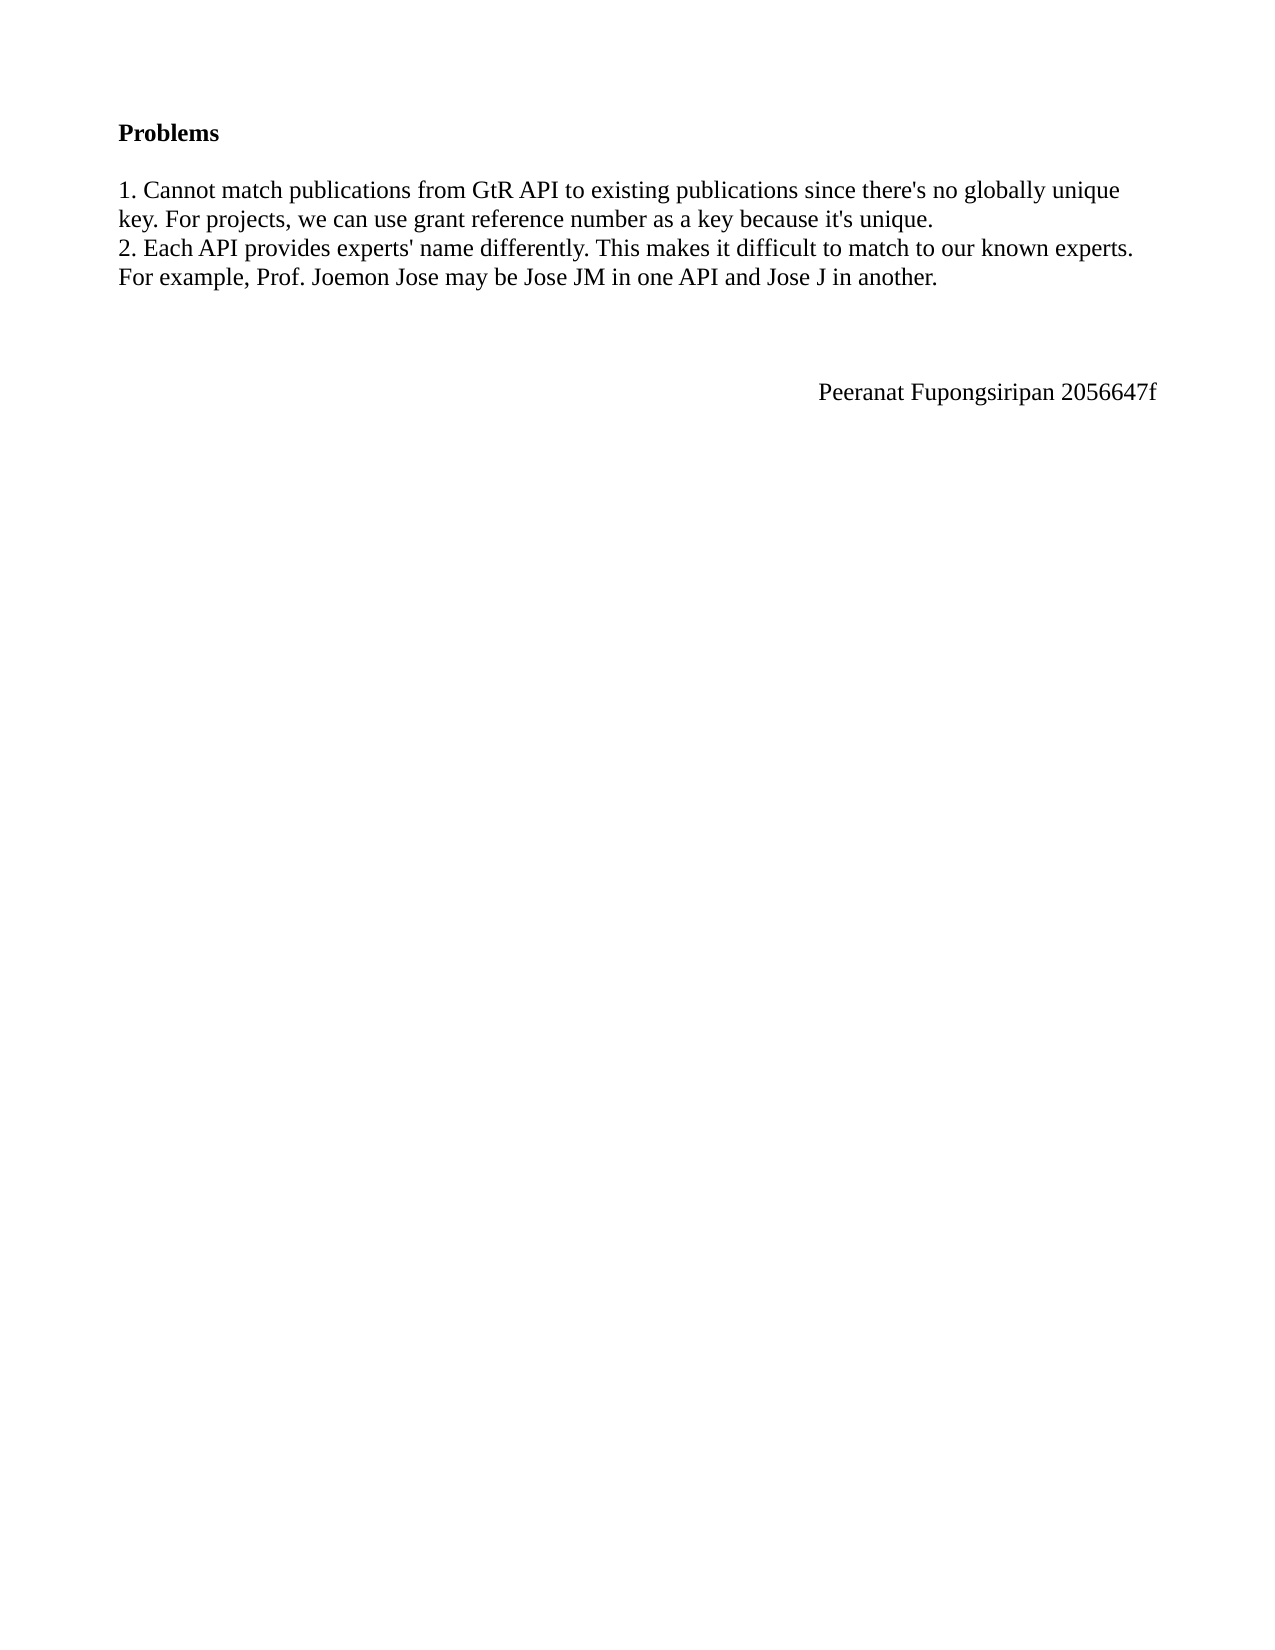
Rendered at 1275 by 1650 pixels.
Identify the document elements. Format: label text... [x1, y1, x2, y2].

text Problems [118, 118, 1157, 147]
text Peeranat Fupongsiripan 2056647f [118, 377, 1157, 406]
text 2. Each API provides experts' name differently. This makes it difficult to match to our known experts. For example, Prof. Joemon Jose may be Jose JM in one API and Jose J in another. [118, 233, 1157, 291]
text 1. Cannot match publications from GtR API to existing publications since there's no globally unique key. For projects, we can use grant reference number as a key because it's unique. [118, 176, 1157, 233]
